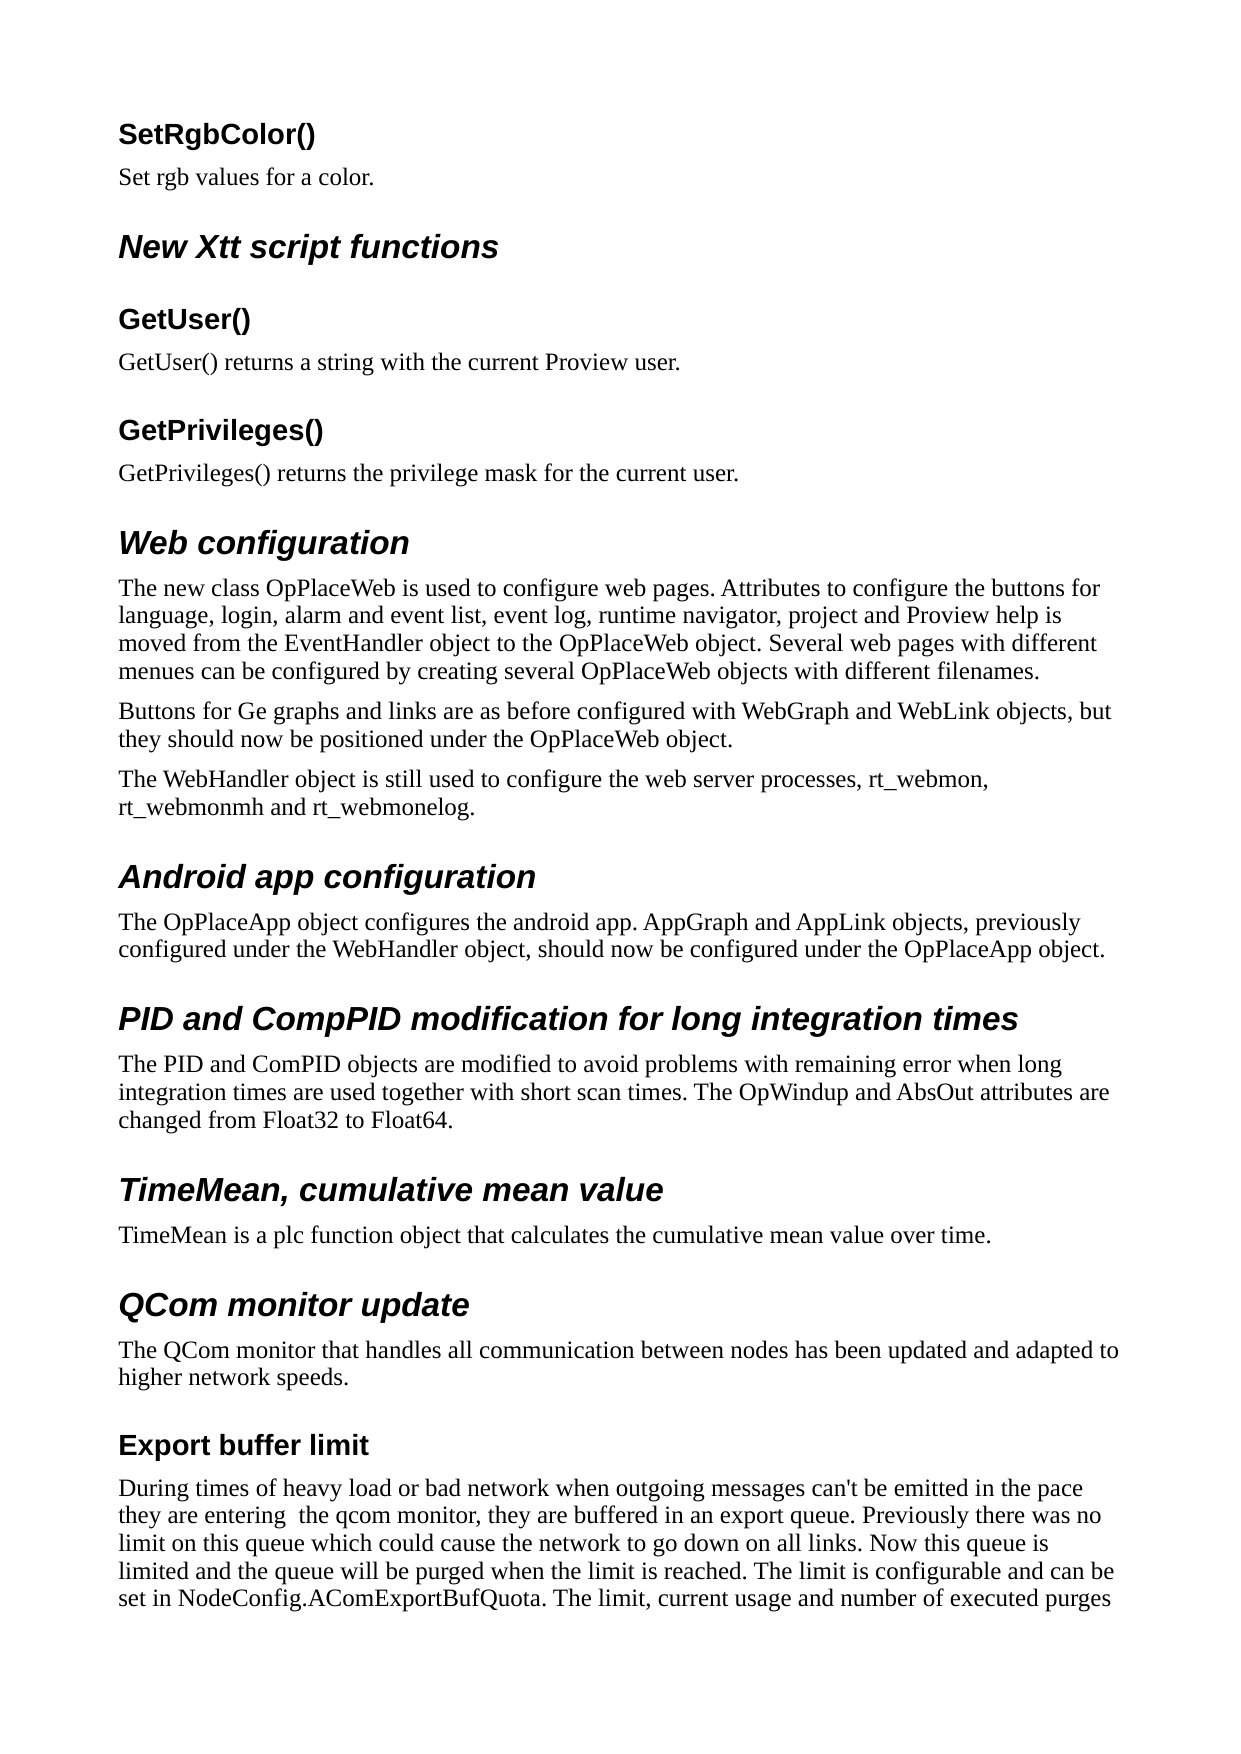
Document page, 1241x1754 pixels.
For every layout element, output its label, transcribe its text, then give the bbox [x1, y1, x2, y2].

subtitle PID and CompPID modification for long integration times [118, 1001, 1122, 1038]
text Buttons for Ge graphs and links are as before configured with WebGraph and WebLink objects, but they should now be positioned under the OpPlaceWeb object. [118, 697, 1122, 752]
subtitle SetRgbColor() [118, 118, 1122, 151]
subtitle Android app configuration [118, 858, 1122, 895]
text During times of heavy load or bad network when outgoing messages can't be emitted in the pace they are entering the qcom monitor, they are buffered in an export queue. Previously there was no limit on this queue which could cause the network to go down on all links. Now this queue is limited and the queue will be purged when the limit is reached. The limit is configurable and can be set in NodeConfig.AComExportBufQuota. The limit, current usage and number of executed purges [118, 1474, 1122, 1612]
subtitle New Xtt script functions [118, 228, 1122, 266]
subtitle QCom monitor update [118, 1286, 1122, 1323]
subtitle GetPrivileges() [118, 413, 1122, 446]
text The PID and ComPID objects are modified to avoid problems with remaining error when long integration times are used together with short scan times. The OpWindup and AbsOut attributes are changed from Float32 to Float64. [118, 1050, 1122, 1133]
subtitle GetUser() [118, 303, 1122, 336]
subtitle Export buffer limit [118, 1429, 1122, 1461]
text GetUser() returns a string with the current Proview user. [118, 348, 1122, 376]
text The new class OpPlaceWeb is used to configure web pages. Attributes to configure the buttons for language, login, alarm and event list, event log, runtime navigator, project and Proview help is moved from the EventHandler object to the OpPlaceWeb object. Several web pages with different menues can be configured by creating several OpPlaceWeb objects with different filenames. [118, 574, 1122, 684]
text The WebHandler object is still used to configure the web server processes, rt_webmon, rt_webmonmh and rt_webmonelog. [118, 765, 1122, 820]
text GetPrivileges() returns the privilege mask for the current user. [118, 459, 1122, 486]
subtitle Web configuration [118, 524, 1122, 561]
text The QCom monitor that handles all communication between nodes has been updated and adapted to higher network speeds. [118, 1336, 1122, 1391]
text TimeMean is a plc function object that calculates the cumulative mean value over time. [118, 1221, 1122, 1248]
text Set rgb values for a color. [118, 163, 1122, 191]
subtitle TimeMean, cumulative mean value [118, 1171, 1122, 1208]
text The OpPlaceApp object configures the android app. AppGraph and AppLink objects, previously configured under the WebHandler object, should now be configured under the OpPlaceApp object. [118, 908, 1122, 963]
